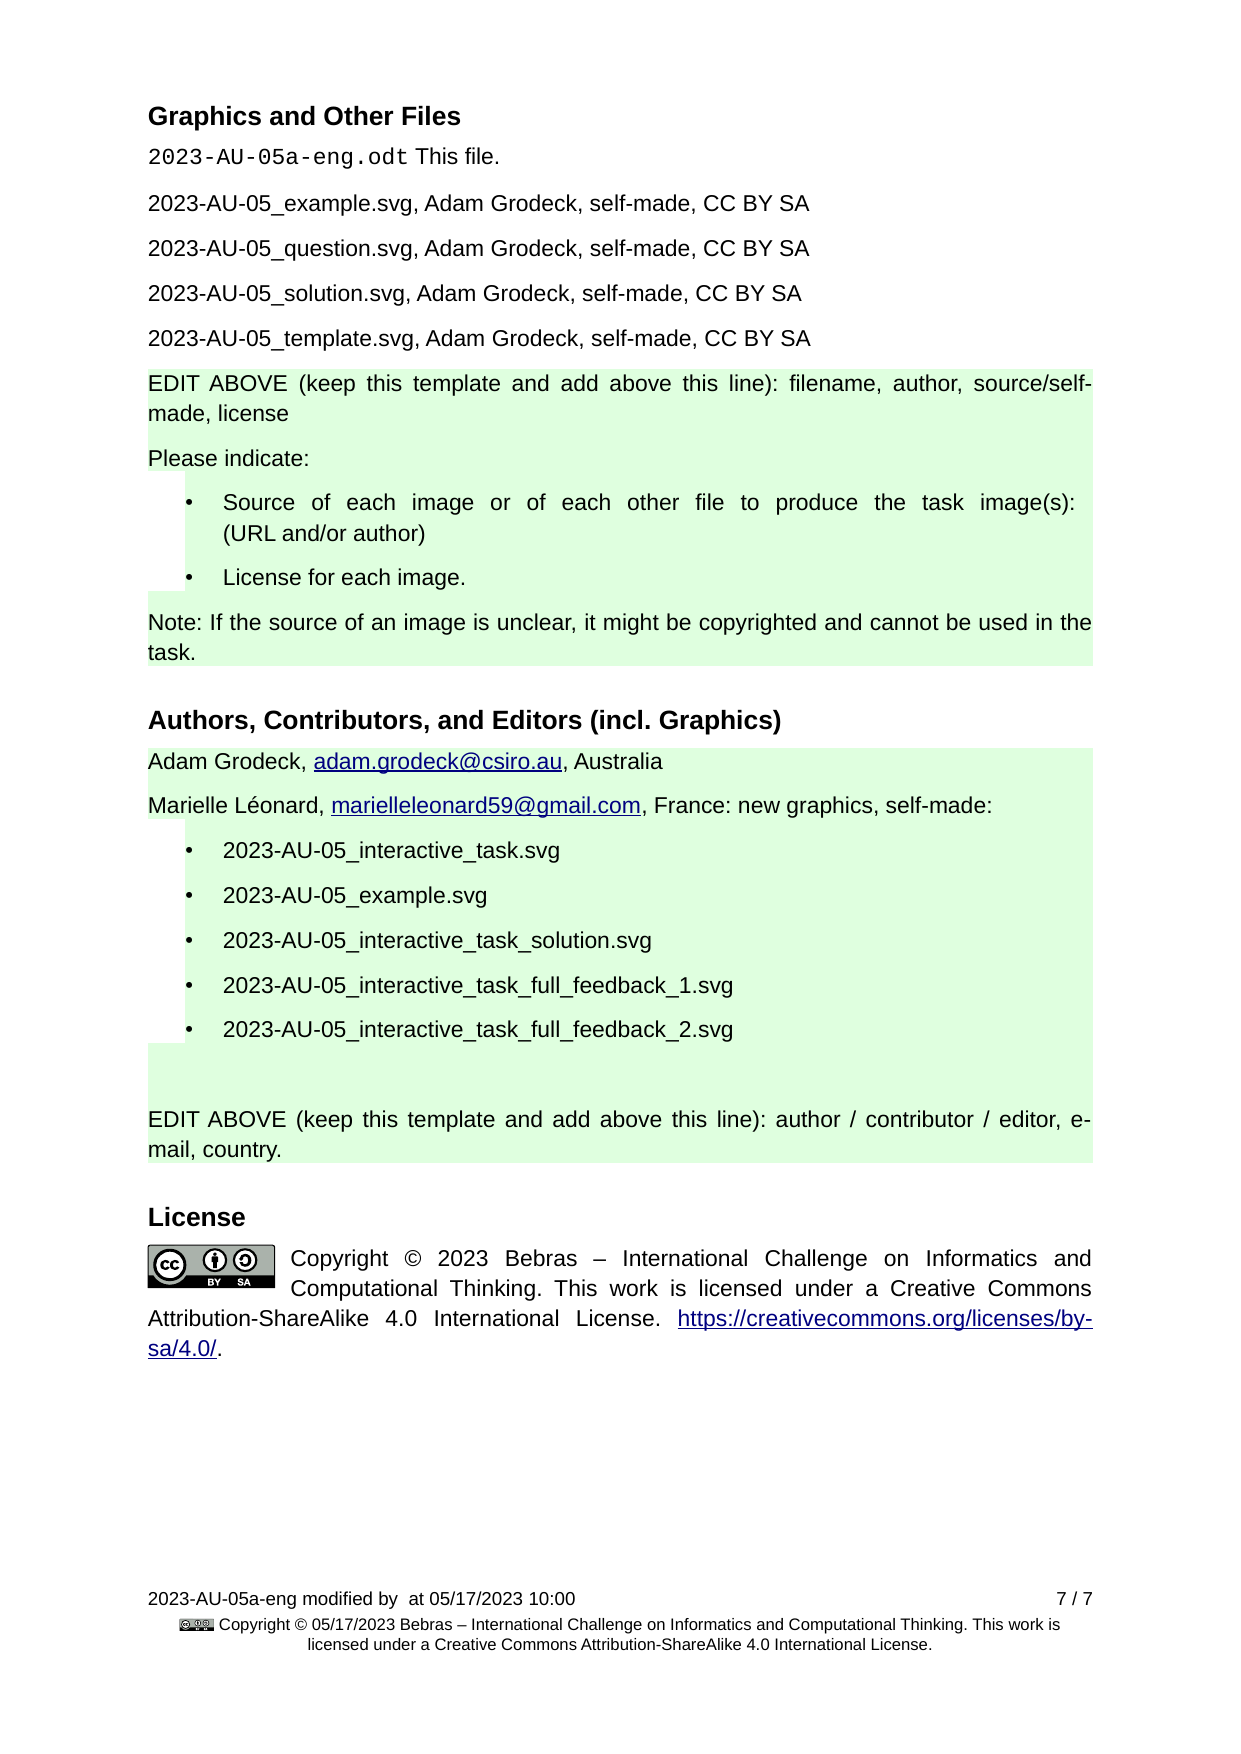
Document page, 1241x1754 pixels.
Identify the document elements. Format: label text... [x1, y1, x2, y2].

subtitle Graphics and Other Files [148, 100, 1093, 131]
text Adam Grodeck, adam.grodeck@csiro.au, Australia [148, 748, 1093, 774]
list Source of each image or of each other file to produce the task image(s): (URL and/or author) [185, 489, 1093, 546]
text Please indicate: [148, 444, 1093, 471]
text EDIT ABOVE (keep this template and add above this line): filename, author, source/self-made, license [148, 369, 1093, 426]
text EDIT ABOVE (keep this template and add above this line): author / contributor / editor, e-mail, country. [148, 1106, 1093, 1163]
text 2023-AU-05a-eng.odt This file. [148, 143, 1093, 172]
text 2023-AU-05_example.svg, Adam Grodeck, self-made, CC BY SA [148, 190, 1093, 217]
text Note: If the source of an image is unclear, it might be copyrighted and cannot be used in the task. [148, 609, 1093, 666]
list License for each image. [185, 564, 1093, 591]
subtitle License [148, 1202, 1093, 1232]
text Marielle Léonard, marielleleonard59@gmail.com, France: new graphics, self-made: [148, 792, 1093, 819]
text 2023-AU-05_solution.svg, Adam Grodeck, self-made, CC BY SA [148, 280, 1093, 306]
list 2023-AU-05_interactive_task_solution.svg [185, 927, 1093, 953]
text Copyright © 2023 Bebras – International Challenge on Informatics and Computational Thinking. This work is licensed under a Creative Commons Attribution-ShareAlike 4.0 International License. https://creativecommons.org/licenses/by-sa/4.0/. [148, 1245, 1093, 1362]
subtitle Authors, Contributors, and Editors (incl. Graphics) [148, 705, 1093, 735]
list 2023-AU-05_interactive_task_full_feedback_2.svg [185, 1016, 1093, 1043]
text 2023-AU-05_template.svg, Adam Grodeck, self-made, CC BY SA [148, 325, 1093, 351]
text 2023-AU-05_question.svg, Adam Grodeck, self-made, CC BY SA [148, 235, 1093, 261]
list 2023-AU-05_example.svg [185, 882, 1093, 908]
list 2023-AU-05_interactive_task_full_feedback_1.svg [185, 972, 1093, 998]
list 2023-AU-05_interactive_task.svg [185, 837, 1093, 864]
